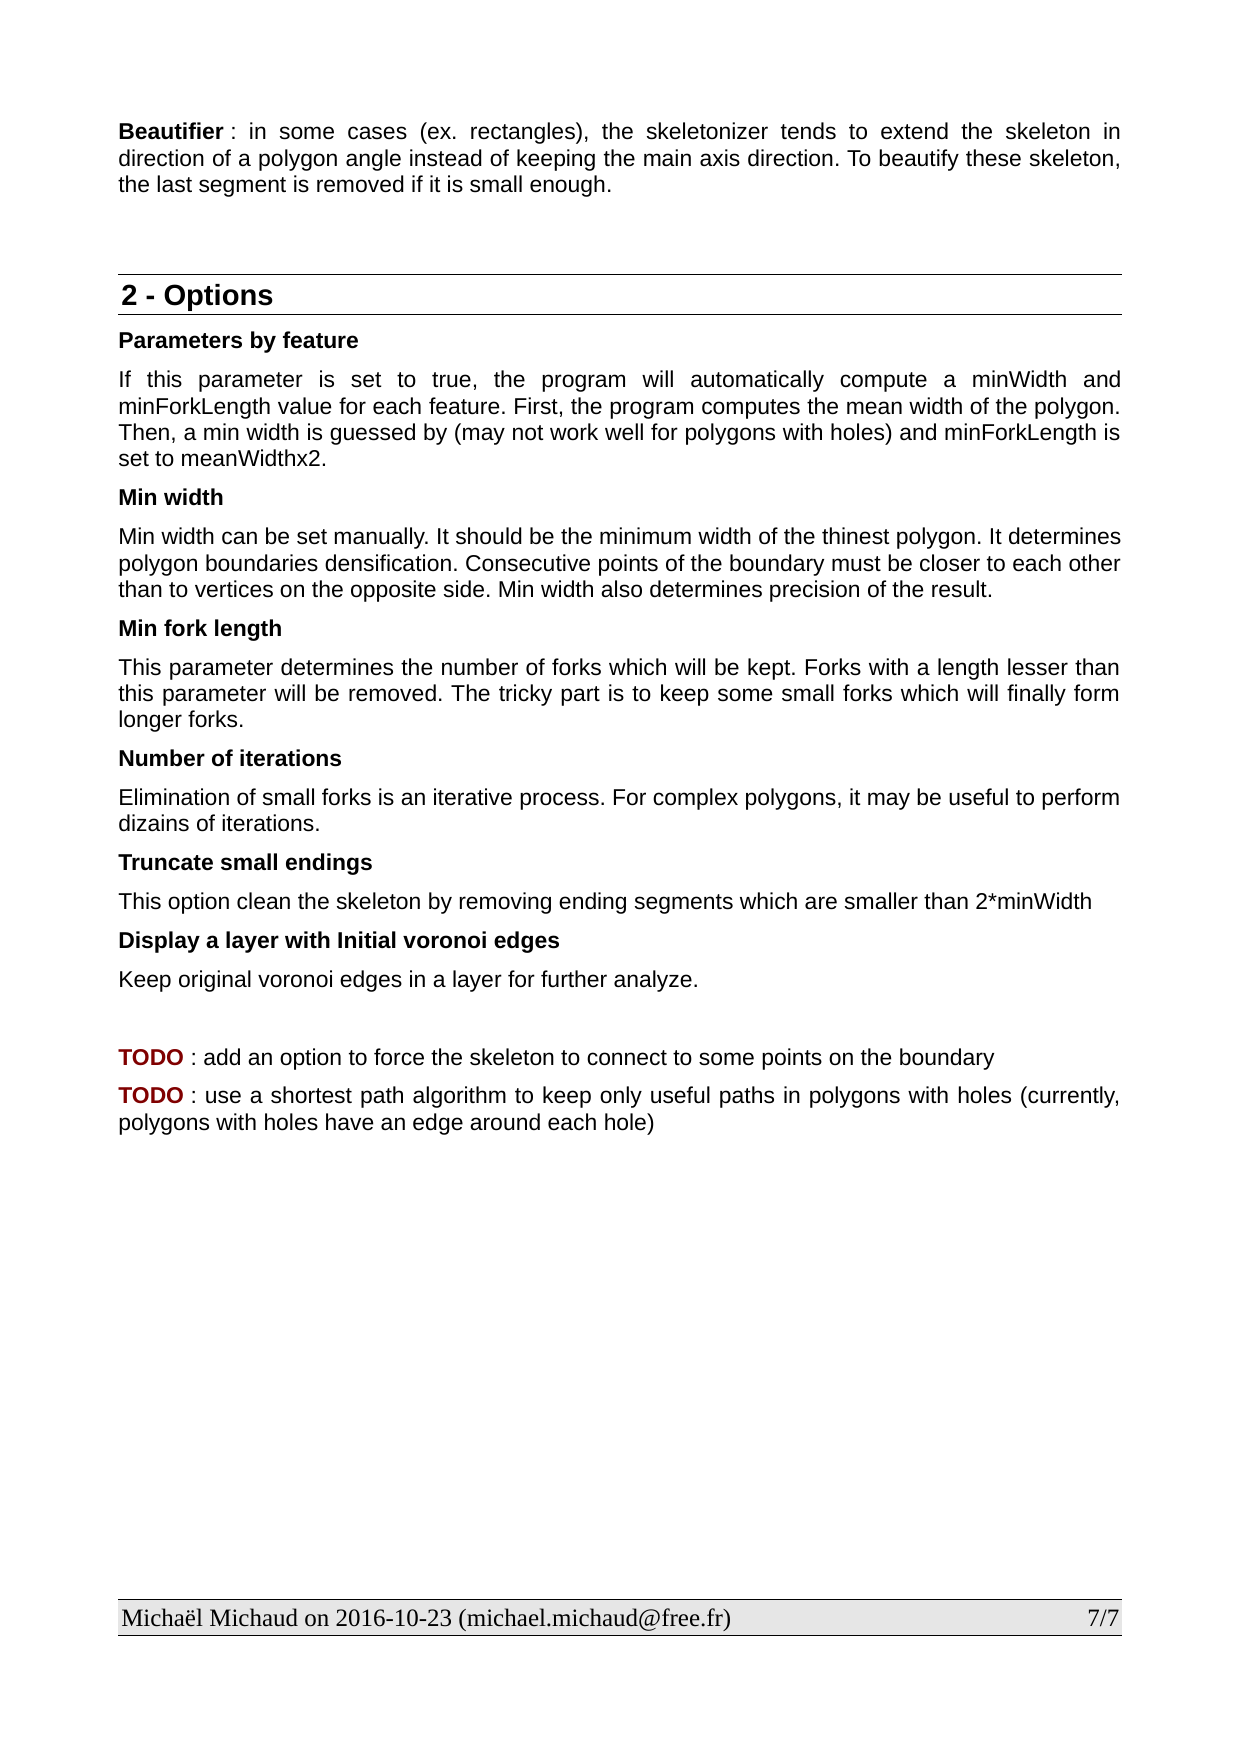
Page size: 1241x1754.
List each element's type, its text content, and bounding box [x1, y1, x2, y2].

text Number of iterations [118, 745, 1122, 771]
text This parameter determines the number of forks which will be kept. Forks with a length lesser than this parameter will be removed. The tricky part is to keep some small forks which will finally form longer forks. [118, 653, 1122, 733]
text Beautifier : in some cases (ex. rectangles), the skeletonizer tends to extend the skeleton in direction of a polygon angle instead of keeping the main axis direction. To beautify these skeleton, the last segment is removed if it is small enough. [118, 118, 1122, 197]
text Min width can be set manually. It should be the minimum width of the thinest polygon. It determines polygon boundaries densification. Consecutive points of the boundary must be closer to each other than to vertices on the opposite side. Min width also determines precision of the result. [118, 523, 1122, 602]
text TODO : use a shortest path algorithm to keep only useful paths in polygons with holes (currently, polygons with holes have an edge around each hole) [118, 1082, 1122, 1135]
text TODO : add an option to force the skeleton to connect to some points on the boundary [118, 1043, 1122, 1070]
text This option clean the skeleton by removing ending segments which are smaller than 2*minWidth [118, 888, 1122, 914]
text Parameters by feature [118, 327, 1122, 354]
text Truncate small endings [118, 849, 1122, 876]
text Min fork length [118, 615, 1122, 641]
text Elimination of small forks is an iterative process. For complex polygons, it may be useful to perform dizains of iterations. [118, 784, 1122, 837]
text Display a layer with Initial voronoi edges [118, 927, 1122, 953]
subtitle Options [118, 275, 1122, 314]
text Min width [118, 484, 1122, 511]
text If this parameter is set to true, the program will automatically compute a minWidth and minForkLength value for each feature. First, the program computes the mean width of the polygon. Then, a min width is guessed by (may not work well for polygons with holes) and minForkLength is set to meanWidthx2. [118, 366, 1122, 472]
text Keep original voronoi edges in a layer for further analyze. [118, 966, 1122, 992]
